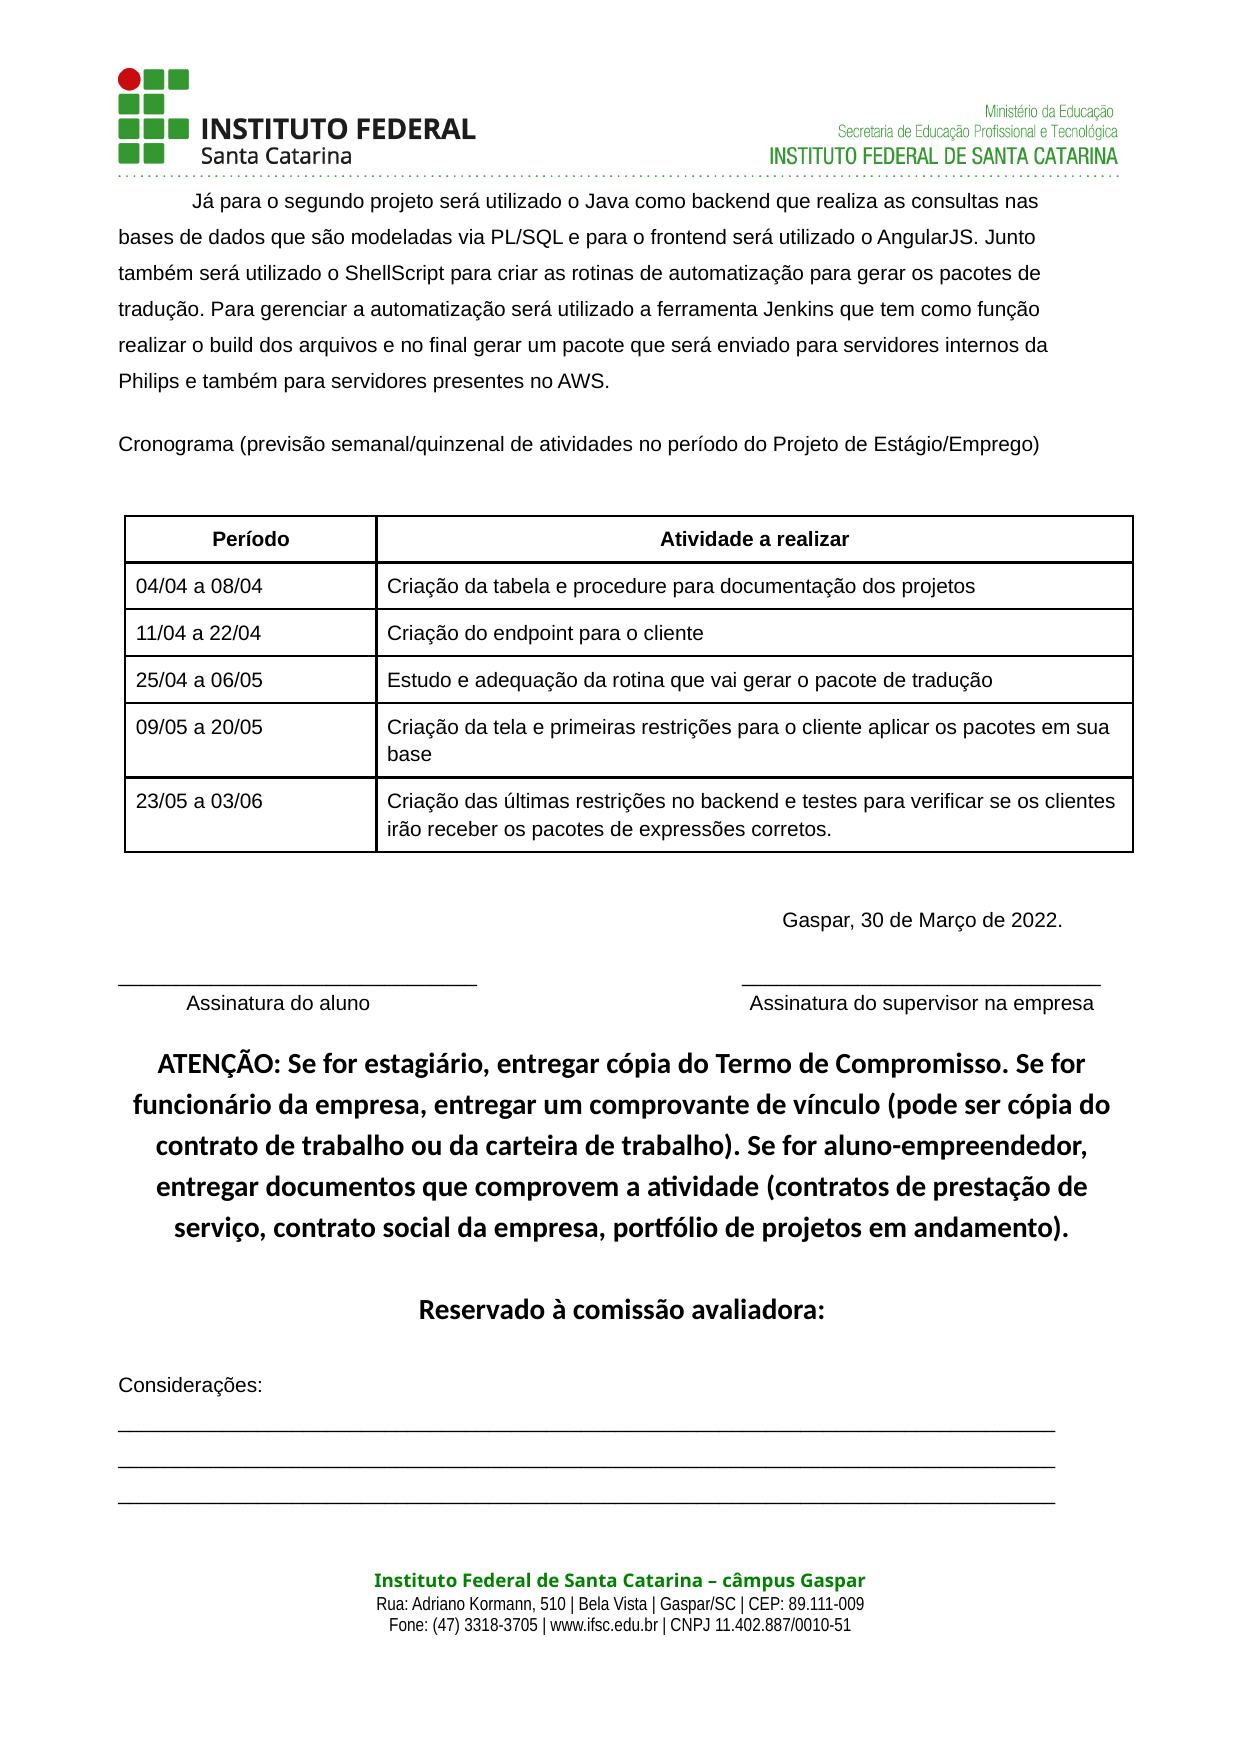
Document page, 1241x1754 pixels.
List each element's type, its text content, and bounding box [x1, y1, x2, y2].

text _______________________________ _______________________________ [118, 963, 1122, 987]
table_header Atividade a realizar [378, 517, 1132, 561]
text Considerações: [118, 1373, 1063, 1397]
table_cell Criação da tabela e procedure para documentação dos projetos [378, 564, 1132, 608]
text _________________________________________________________________________________ [118, 1481, 1063, 1505]
table_cell 23/05 a 03/06 [126, 779, 375, 851]
table_header Período [126, 517, 375, 561]
table_cell 25/04 a 06/05 [126, 657, 375, 702]
text Cronograma (previsão semanal/quinzenal de atividades no período do Projeto de Estágio/Emprego) [118, 432, 1063, 456]
text Assinatura do aluno Assinatura do supervisor na empresa [118, 990, 1122, 1014]
text _________________________________________________________________________________ [118, 1445, 1063, 1469]
picture [118, 68, 1123, 177]
text _________________________________________________________________________________ [118, 1409, 1063, 1433]
table_cell Estudo e adequação da rotina que vai gerar o pacote de tradução [378, 657, 1132, 702]
text ATENÇÃO: Se for estagiário, entregar cópia do Termo de Compromisso. Se for funcionário da empresa, entregar um comprovante de vínculo (pode ser cópia do contrato de trabalho ou da carteira de trabalho). Se for aluno-empreendedor, entregar documentos que comprovem a atividade (contratos de prestação de serviço, contrato social da empresa, portfólio de projetos em andamento). [122, 1045, 1122, 1245]
table_cell 04/04 a 08/04 [126, 564, 375, 608]
table_cell Criação do endpoint para o cliente [378, 610, 1132, 655]
text Já para o segundo projeto será utilizado o Java como backend que realiza as consultas nas bases de dados que são modeladas via PL/SQL e para o frontend será utilizado o AngularJS. Junto também será utilizado o ShellScript para criar as rotinas de automatização para gerar os pacotes de tradução. Para gerenciar a automatização será utilizado a ferramenta Jenkins que tem como função realizar o build dos arquivos e no final gerar um pacote que será enviado para servidores internos da Philips e também para servidores presentes no AWS. [118, 177, 1063, 393]
table_cell 09/05 a 20/05 [126, 704, 375, 776]
text Gaspar, 30 de Março de 2022. [222, 908, 1063, 932]
table_cell Criação da tela e primeiras restrições para o cliente aplicar os pacotes em sua base [378, 704, 1132, 776]
text Reservado à comissão avaliadora: [122, 1291, 1122, 1327]
table_cell Criação das últimas restrições no backend e testes para verificar se os clientes irão receber os pacotes de expressões corretos. [378, 779, 1132, 851]
table_cell 11/04 a 22/04 [126, 610, 375, 655]
